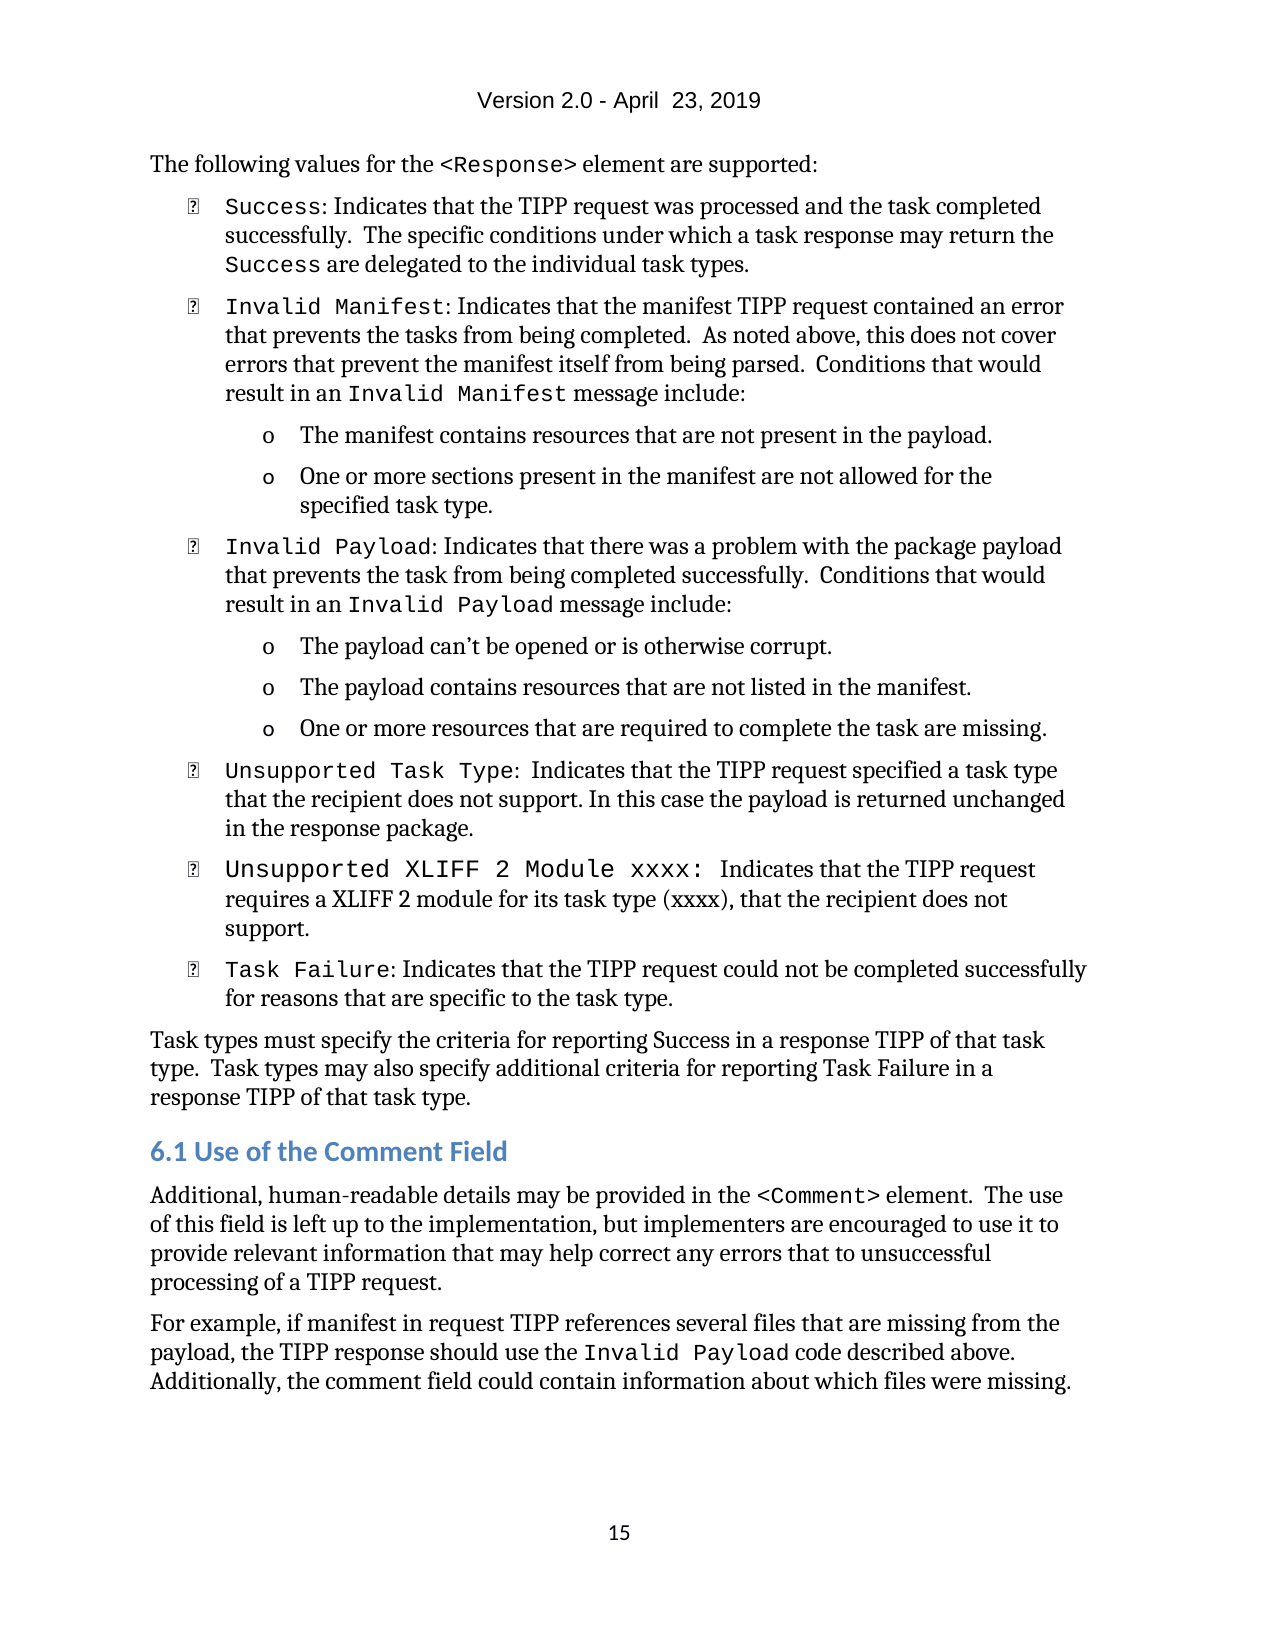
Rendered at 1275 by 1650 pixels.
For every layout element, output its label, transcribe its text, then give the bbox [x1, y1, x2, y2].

text For example, if manifest in request TIPP references several files that are missing from the payload, the TIPP response should use the Invalid Payload code described above. Additionally, the comment field could contain information about which files were missing. [150, 1309, 1087, 1396]
text Task types must specify the criteria for reporting Success in a response TIPP of that task type. Task types may also specify additional criteria for reporting Task Failure in a response TIPP of that task type. [150, 1026, 1087, 1112]
list The manifest contains resources that are not present in the payload. [262, 421, 1087, 449]
list Success: Indicates that the TIPP request was processed and the task completed successfully. The specific conditions under which a task response may return the Success are delegated to the individual task types. [187, 192, 1087, 279]
list One or more resources that are required to complete the task are missing. [262, 714, 1087, 743]
list Unsupported XLIFF 2 Module xxxx: Indicates that the TIPP request requires a XLIFF 2 module for its task type (xxxx), that the recipient does not support. [187, 855, 1087, 942]
text Additional, human-readable details may be provided in the <Comment> element. The use of this field is left up to the implementation, but implementers are encouraged to use it to provide relevant information that may help correct any errors that to unsuccessful processing of a TIPP request. [150, 1181, 1087, 1296]
list Invalid Manifest: Indicates that the manifest TIPP request contained an error that prevents the tasks from being completed. As noted above, this does not cover errors that prevent the manifest itself from being parsed. Conditions that would result in an Invalid Manifest message include: [187, 292, 1087, 408]
list Invalid Payload: Indicates that there was a problem with the package payload that prevents the task from being completed successfully. Conditions that would result in an Invalid Payload message include: [187, 532, 1087, 619]
list The payload can’t be opened or is otherwise corrupt. [262, 632, 1087, 661]
list Task Failure: Indicates that the TIPP request could not be completed successfully for reasons that are specific to the task type. [187, 955, 1087, 1013]
list The payload contains resources that are not listed in the manifest. [262, 673, 1087, 702]
list One or more sections present in the manifest are not allowed for the specified task type. [262, 462, 1087, 519]
subtitle 6.1 Use of the Comment Field [150, 1133, 1087, 1168]
list Unsupported Task Type: Indicates that the TIPP request specified a task type that the recipient does not support. In this case the payload is returned unchanged in the response package. [187, 756, 1087, 842]
text The following values for the <Response> element are supported: [150, 150, 1087, 179]
